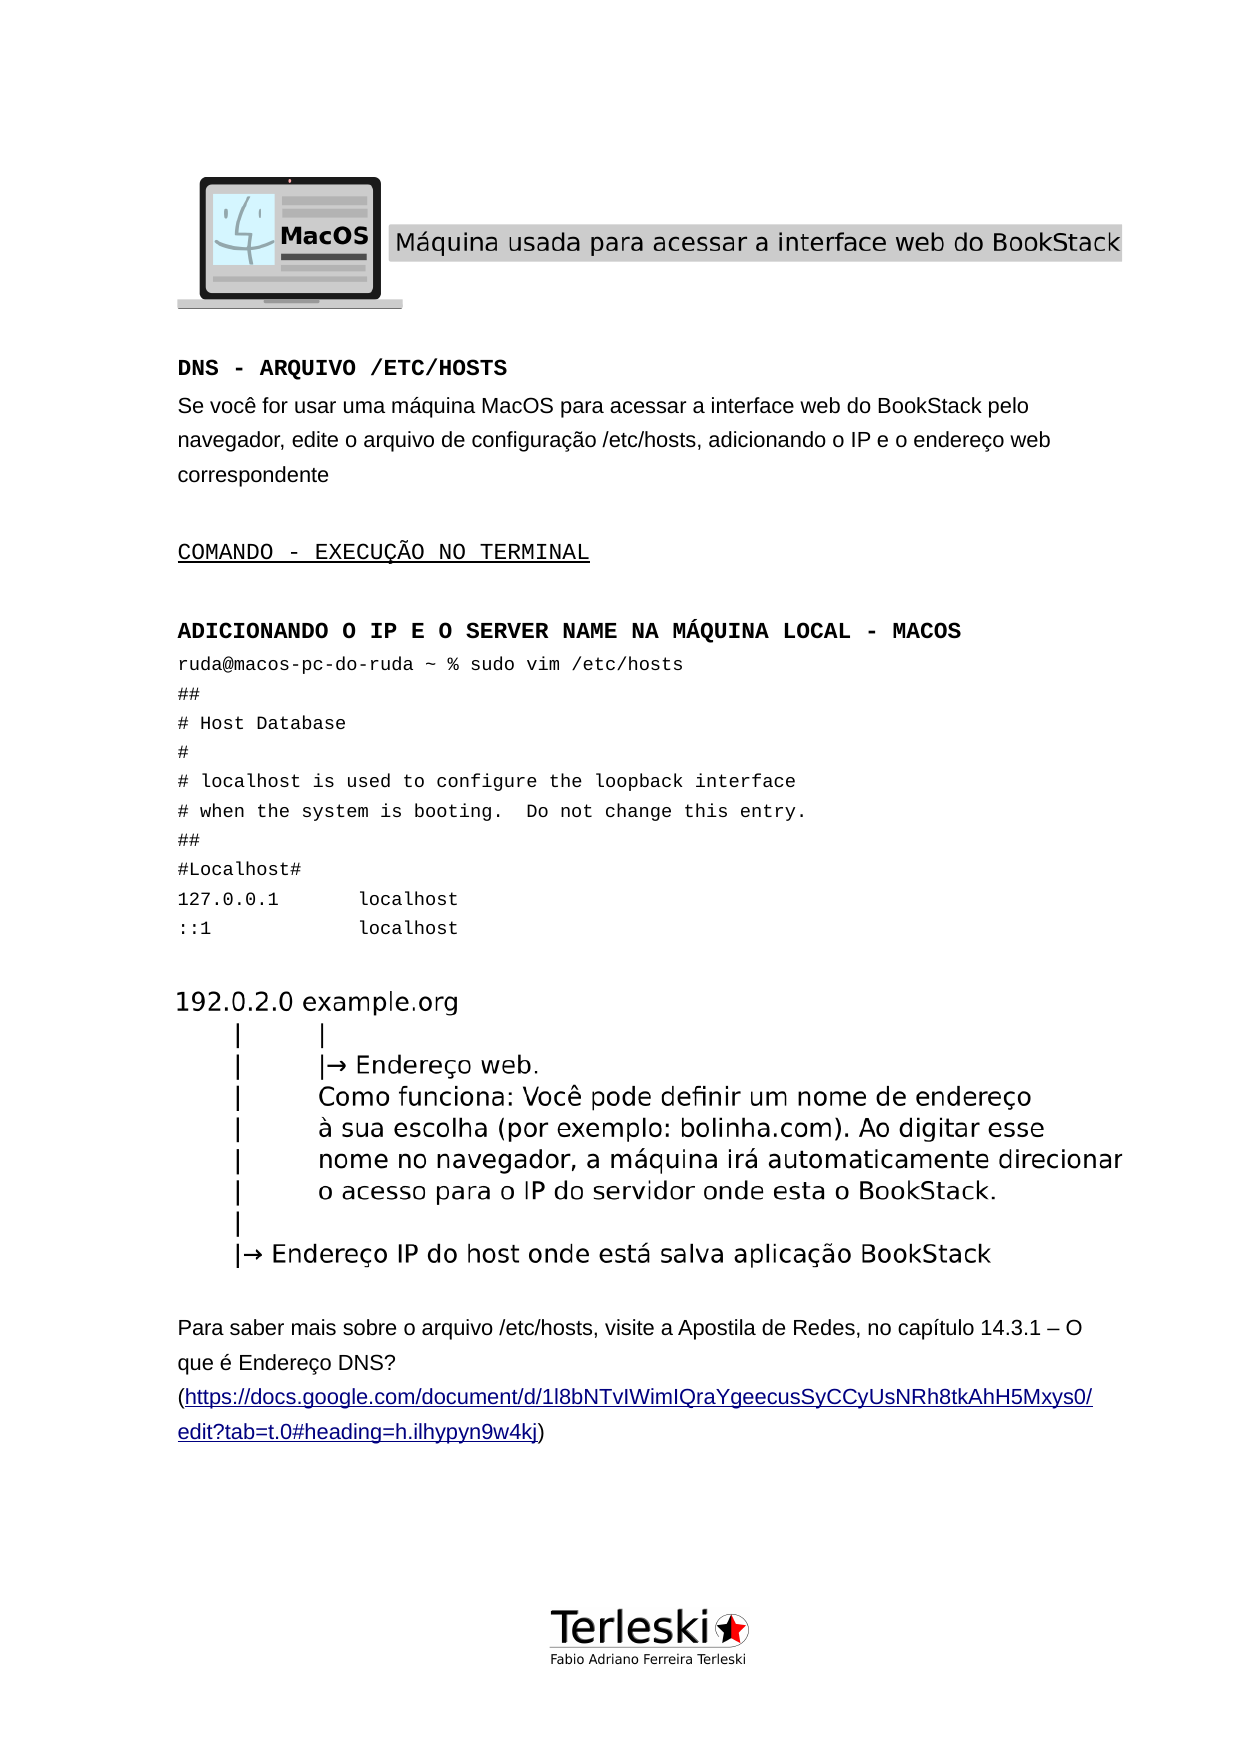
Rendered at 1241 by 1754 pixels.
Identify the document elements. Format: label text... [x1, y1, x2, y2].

text # [177, 743, 1122, 764]
text COMANDO - EXECUÇÃO NO TERMINAL [177, 540, 1122, 566]
text # Host Database [177, 714, 1122, 735]
text 127.0.0.1 localhost [177, 889, 1122, 911]
text Se você for usar uma máquina MacOS para acessar a interface web do BookStack pelo navegador, edite o arquivo de configuração /etc/hosts, adicionando o IP e o endereço web correspondente [177, 392, 1122, 487]
text #Localhost# [177, 860, 1122, 881]
text ADICIONANDO O IP E O SERVER NAME NA MÁQUINA LOCAL - MACOS [177, 619, 1122, 645]
text # localhost is used to configure the loopback interface [177, 772, 1122, 793]
text DNS - ARQUIVO /ETC/HOSTS [177, 357, 1122, 383]
picture [177, 991, 1123, 1268]
text ## [177, 684, 1122, 706]
picture [177, 177, 1123, 309]
picture [549, 1607, 750, 1667]
text Para saber mais sobre o arquivo /etc/hosts, visite a Apostila de Redes, no capítulo 14.3.1 – O que é Endereço DNS? [177, 1315, 1122, 1375]
text (https://docs.google.com/document/d/1l8bNTvIWimIQraYgeecusSyCCyUsNRh8tkAhH5Mxys0/edit?tab=t.0#heading=h.ilhypyn9w4kj) [177, 1384, 1122, 1444]
text ::1 localhost [177, 918, 1122, 940]
text ## [177, 831, 1122, 852]
text ruda@macos-pc-do-ruda ~ % sudo vim /etc/hosts [177, 655, 1122, 676]
text # when the system is booting. Do not change this entry. [177, 801, 1122, 823]
